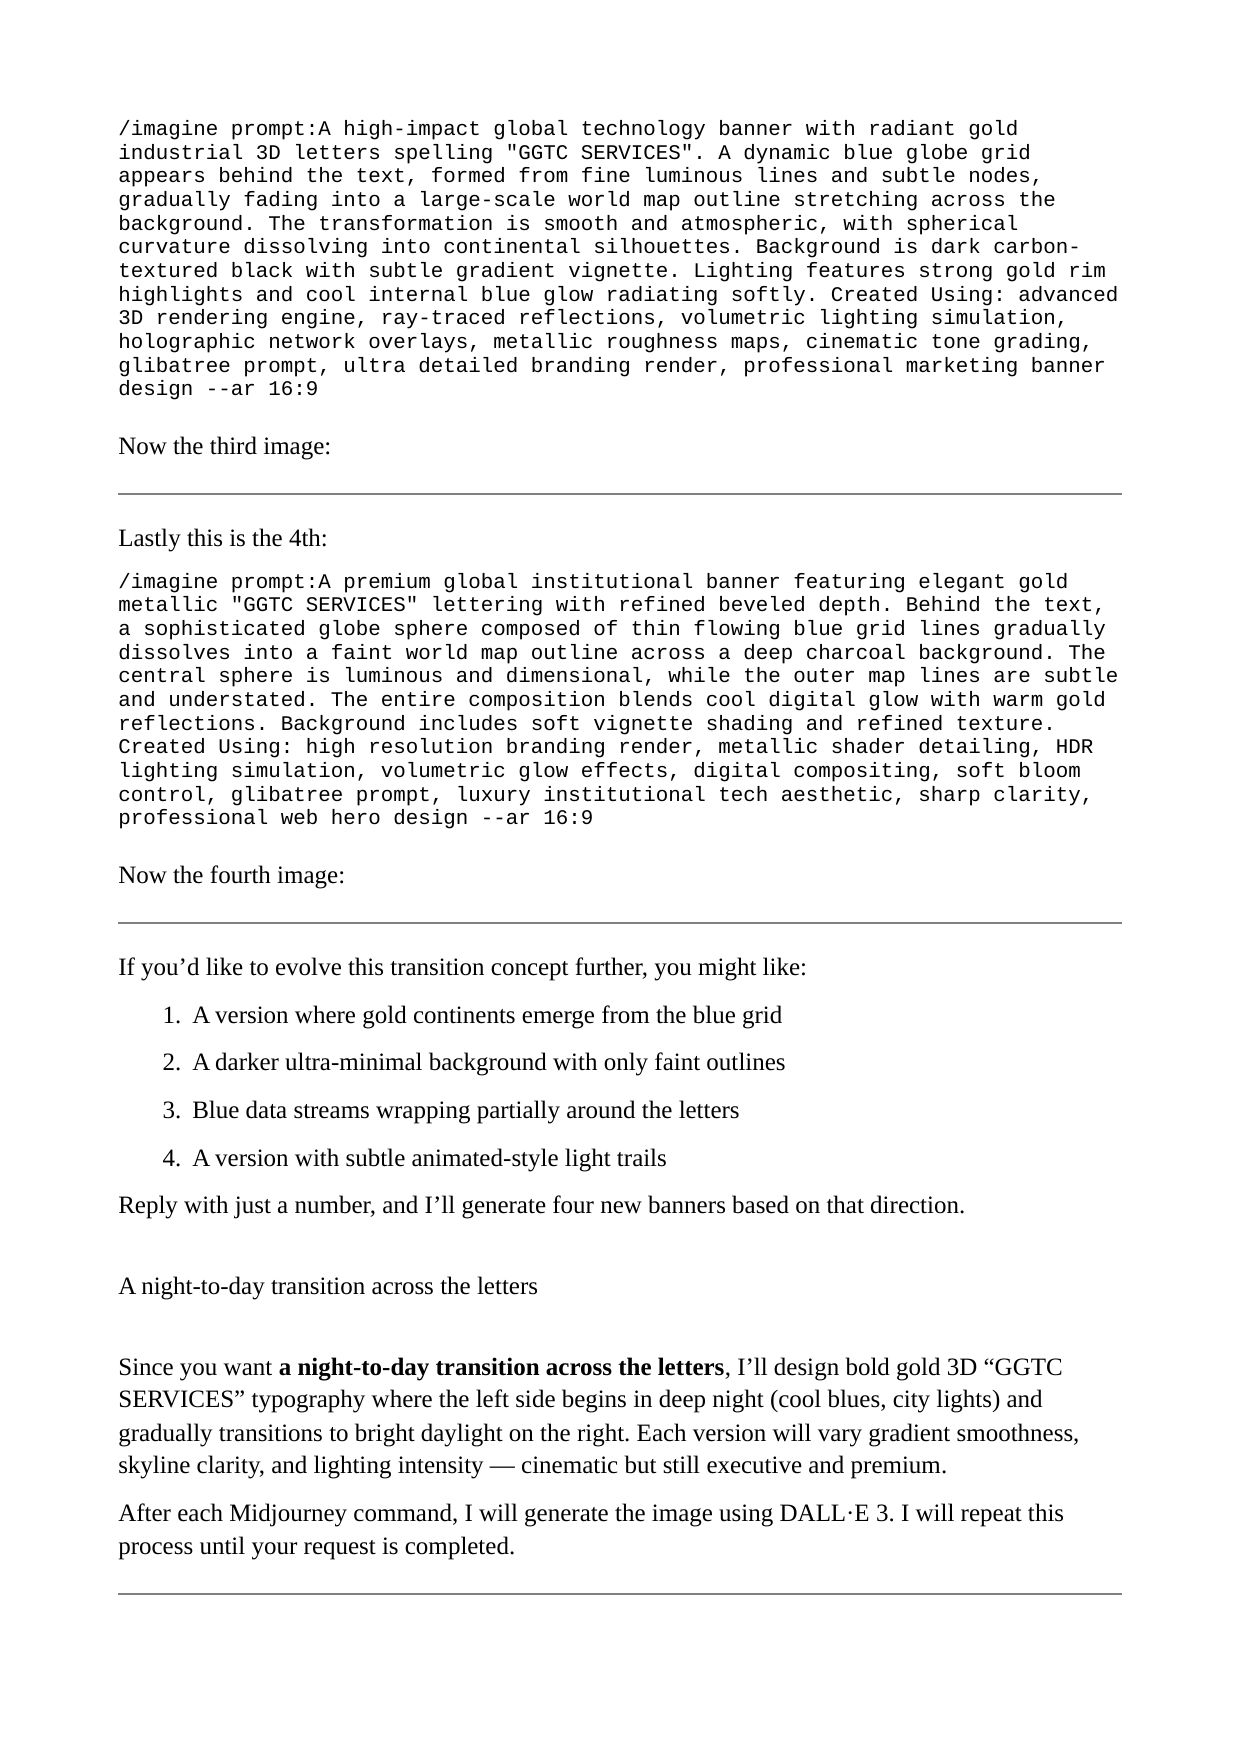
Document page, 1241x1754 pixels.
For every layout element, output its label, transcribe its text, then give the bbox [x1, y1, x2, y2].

text If you’d like to evolve this transition concept further, you might like: [118, 952, 1122, 981]
list A darker ultra-minimal background with only faint outlines [162, 1047, 1122, 1076]
list A version where gold continents emerge from the blue grid [162, 1000, 1122, 1029]
text Since you want a night-to-day transition across the letters, I’ll design bold gold 3D “GGTC SERVICES” typography where the left side begins in deep night (cool blues, city lights) and gradually transitions to bright daylight on the right. Each version will vary gradient smoothness, skyline clarity, and lighting intensity — cinematic but still executive and premium. [118, 1352, 1122, 1479]
text A night-to-day transition across the letters [118, 1271, 1122, 1300]
text After each Midjourney command, I will generate the image using DALL·E 3. I will repeat this process until your request is completed. [118, 1498, 1122, 1560]
text Lastly this is the 4th: [118, 523, 1122, 552]
text /imagine prompt:A high-impact global technology banner with radiant gold industrial 3D letters spelling "GGTC SERVICES". A dynamic blue globe grid appears behind the text, formed from fine luminous lines and subtle nodes, gradually fading into a large-scale world map outline stretching across the background. The transformation is smooth and atmospheric, with spherical curvature dissolving into continental silhouettes. Background is dark carbon-textured black with subtle gradient vignette. Lighting features strong gold rim highlights and cool internal blue glow radiating softly. Created Using: advanced 3D rendering engine, ray-traced reflections, volumetric lighting simulation, holographic network overlays, metallic roughness maps, cinematic tone grading, glibatree prompt, ultra detailed branding render, professional marketing banner design --ar 16:9 [118, 118, 1122, 402]
list A version with subtle animated-style light trails [162, 1143, 1122, 1171]
list Blue data streams wrapping partially around the letters [162, 1095, 1122, 1124]
text Reply with just a number, and I’ll generate four new banners based on that direction. [118, 1190, 1122, 1219]
text /imagine prompt:A premium global institutional banner featuring elegant gold metallic "GGTC SERVICES" lettering with refined beveled depth. Behind the text, a sophisticated globe sphere composed of thin flowing blue grid lines gradually dissolves into a faint world map outline across a deep charcoal background. The central sphere is luminous and dimensional, while the outer map lines are subtle and understated. The entire composition blends cool digital glow with warm gold reflections. Background includes soft vignette shading and refined texture. Created Using: high resolution branding render, metallic shader detailing, HDR lighting simulation, volumetric glow effects, digital compositing, soft bloom control, glibatree prompt, luxury institutional tech aesthetic, sharp clarity, professional web hero design --ar 16:9 [118, 571, 1122, 831]
text Now the fourth image: [118, 860, 1122, 889]
text Now the third image: [118, 431, 1122, 460]
